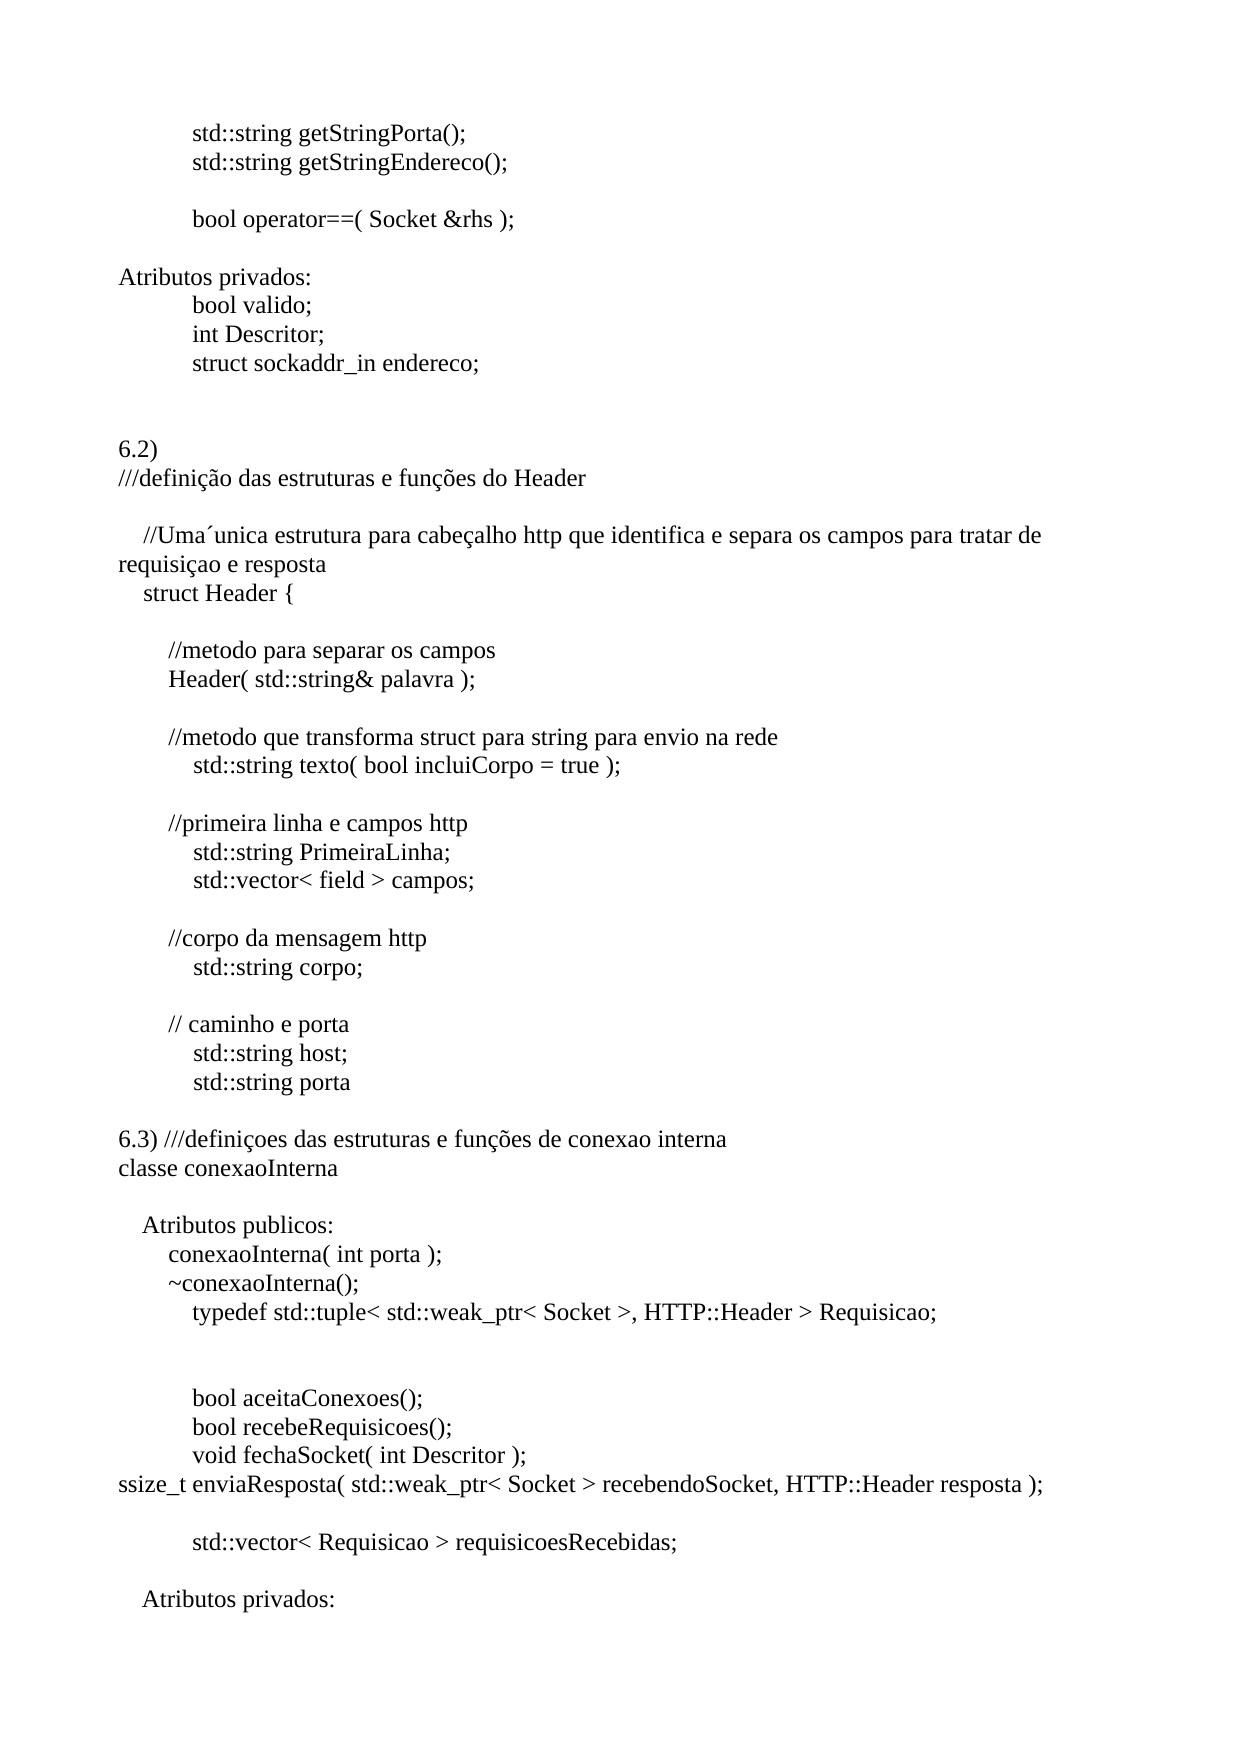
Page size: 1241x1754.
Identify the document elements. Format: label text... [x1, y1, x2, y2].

text std::string getStringPorta(); std::string getStringEndereco(); bool operator==( Socket &rhs ); [118, 118, 1122, 233]
text Atributos privados: bool valido; int Descritor; struct sockaddr_in endereco; 6.2) ///definição das estruturas e funções do Header //Uma´unica estrutura para cabeçalho http que identifica e separa os campos para tratar de requisiçao e resposta struct Header { //metodo para separar os campos Header( std::string& palavra ); //metodo que transforma struct para string para envio na rede std::string texto( bool incluiCorpo = true ); //primeira linha e campos http std::string PrimeiraLinha; std::vector< field > campos; //corpo da mensagem http std::string corpo; // caminho e porta std::string host; std::string porta 6.3) ///definiçoes das estruturas e funções de conexao interna classe conexaoInterna Atributos publicos: conexaoInterna( int porta ); ~conexaoInterna(); typedef std::tuple< std::weak_ptr< Socket >, HTTP::Header > Requisicao; bool aceitaConexoes(); bool recebeRequisicoes(); void fechaSocket( int Descritor ); ssize_t enviaResposta( std::weak_ptr< Socket > recebendoSocket, HTTP::Header resposta ); std::vector< Requisicao > requisicoesRecebidas; Atributos privados: [118, 233, 1122, 1613]
